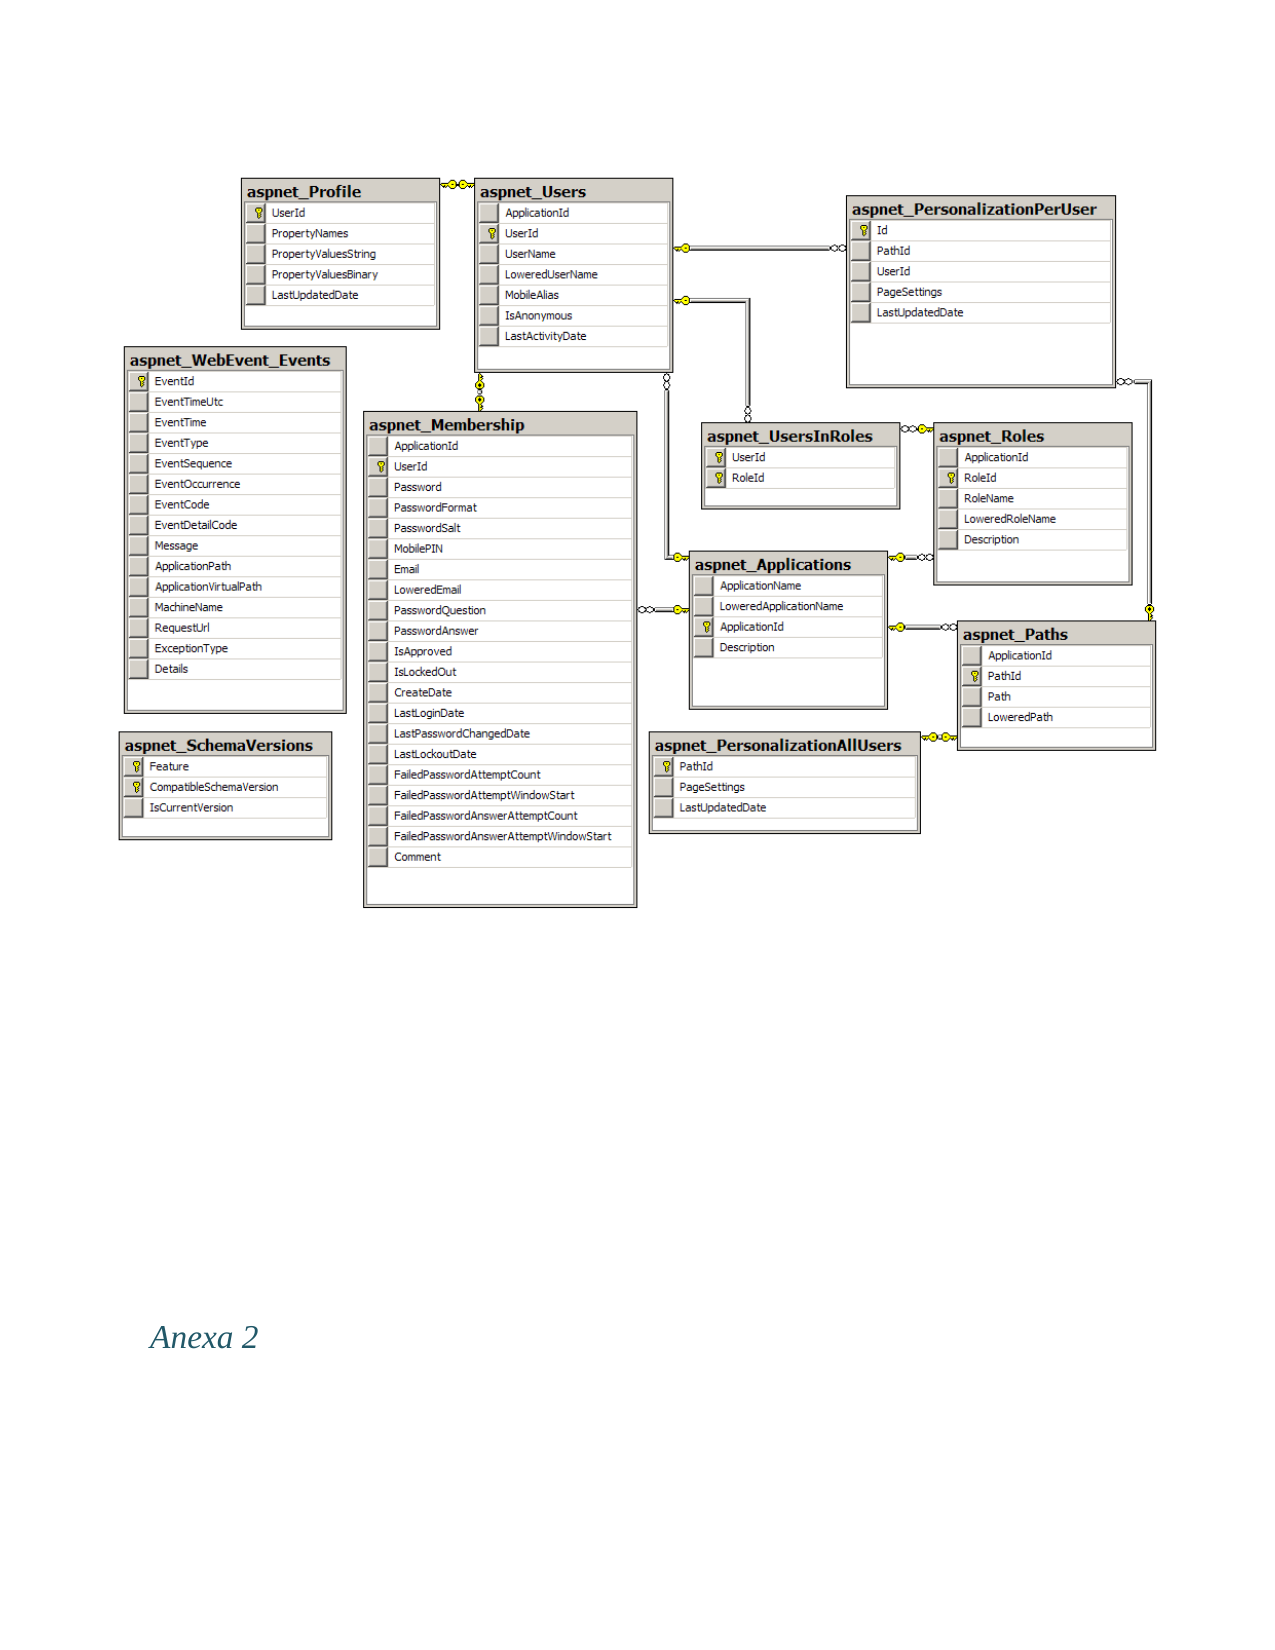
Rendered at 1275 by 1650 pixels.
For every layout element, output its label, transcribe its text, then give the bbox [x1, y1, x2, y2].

picture [94, 150, 1186, 944]
text Anexa 2 [150, 1317, 1125, 1356]
